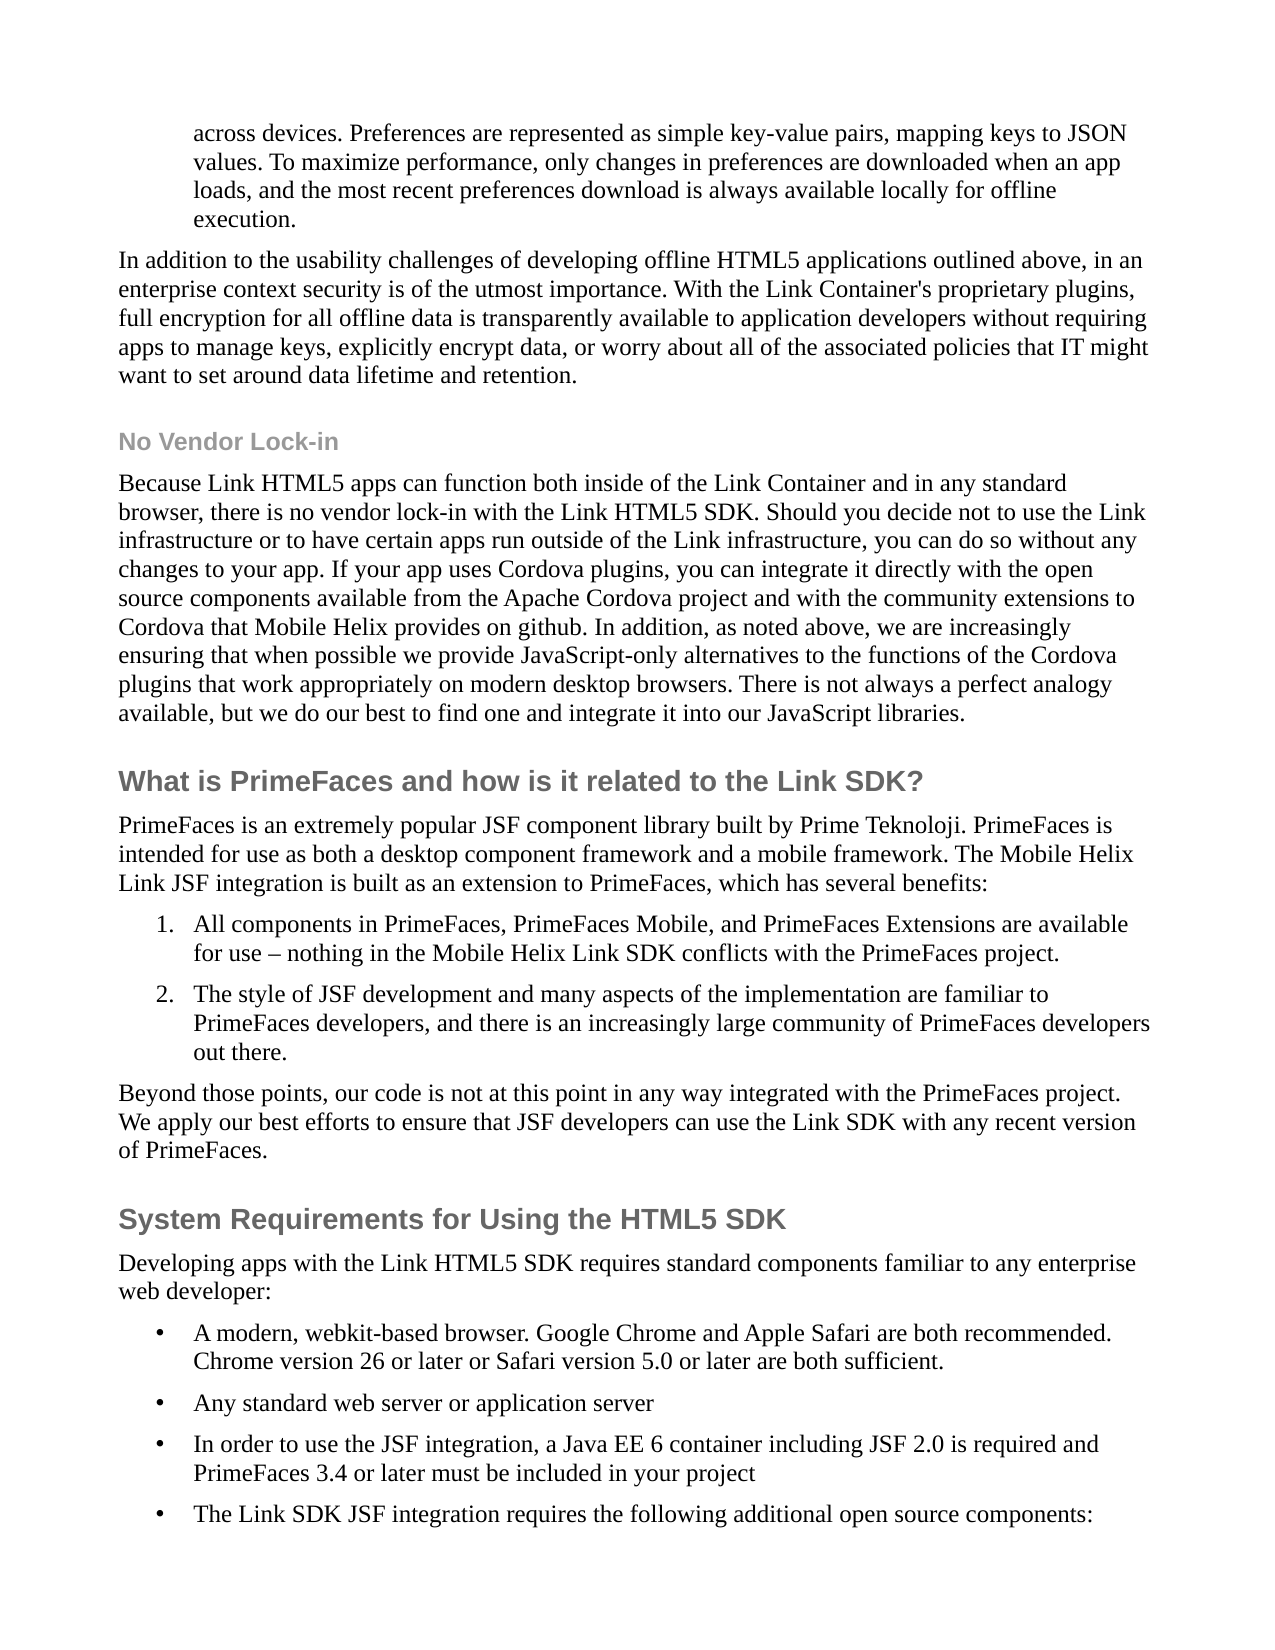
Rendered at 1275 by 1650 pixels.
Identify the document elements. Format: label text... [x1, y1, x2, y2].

list In order to use the JSF integration, a Java EE 6 container including JSF 2.0 is required and PrimeFaces 3.4 or later must be included in your project [156, 1429, 1157, 1486]
list Any standard web server or application server [156, 1388, 1157, 1416]
list A modern, webkit-based browser. Google Chrome and Apple Safari are both recommended. Chrome version 26 or later or Safari version 5.0 or later are both sufficient. [156, 1318, 1157, 1375]
text Developing apps with the Link HTML5 SDK requires standard components familiar to any enterprise web developer: [118, 1248, 1157, 1305]
list across devices. Preferences are represented as simple key-value pairs, mapping keys to JSON values. To maximize performance, only changes in preferences are downloaded when an app loads, and the most recent preferences download is always available locally for offline execution. [156, 118, 1157, 233]
list The Link SDK JSF integration requires the following additional open source components: [156, 1499, 1157, 1528]
text Because Link HTML5 apps can function both inside of the Link Container and in any standard browser, there is no vendor lock-in with the Link HTML5 SDK. Should you decide not to use the Link infrastructure or to have certain apps run outside of the Link infrastructure, you can do so without any changes to your app. If your app uses Cordova plugins, you can integrate it directly with the open source components available from the Apache Cordova project and with the community extensions to Cordova that Mobile Helix provides on github. In addition, as noted above, we are increasingly ensuring that when possible we provide JavaScript-only alternatives to the functions of the Cordova plugins that work appropriately on modern desktop browsers. There is not always a perfect analogy available, but we do our best to find one and integrate it into our JavaScript libraries. [118, 468, 1157, 727]
list All components in PrimeFaces, PrimeFaces Mobile, and PrimeFaces Extensions are available for use – nothing in the Mobile Helix Link SDK conflicts with the PrimeFaces project. [156, 909, 1157, 967]
text Beyond those points, our code is not at this point in any way integrated with the PrimeFaces project. We apply our best efforts to ensure that JSF developers can use the Link SDK with any recent version of PrimeFaces. [118, 1078, 1157, 1164]
subtitle What is PrimeFaces and how is it related to the Link SDK? [118, 764, 1157, 798]
subtitle No Vendor Lock-in [118, 427, 1157, 456]
text In addition to the usability challenges of developing offline HTML5 applications outlined above, in an enterprise context security is of the utmost importance. With the Link Container's proprietary plugins, full encryption for all offline data is transparently available to application developers without requiring apps to manage keys, explicitly encrypt data, or worry about all of the associated policies that IT might want to set around data lifetime and retention. [118, 246, 1157, 389]
list The style of JSF development and many aspects of the implementation are familiar to PrimeFaces developers, and there is an increasingly large community of PrimeFaces developers out there. [156, 979, 1157, 1065]
subtitle System Requirements for Using the HTML5 SDK [118, 1202, 1157, 1235]
text PrimeFaces is an extremely popular JSF component library built by Prime Teknoloji. PrimeFaces is intended for use as both a desktop component framework and a mobile framework. The Mobile Helix Link JSF integration is built as an extension to PrimeFaces, which has several benefits: [118, 810, 1157, 897]
